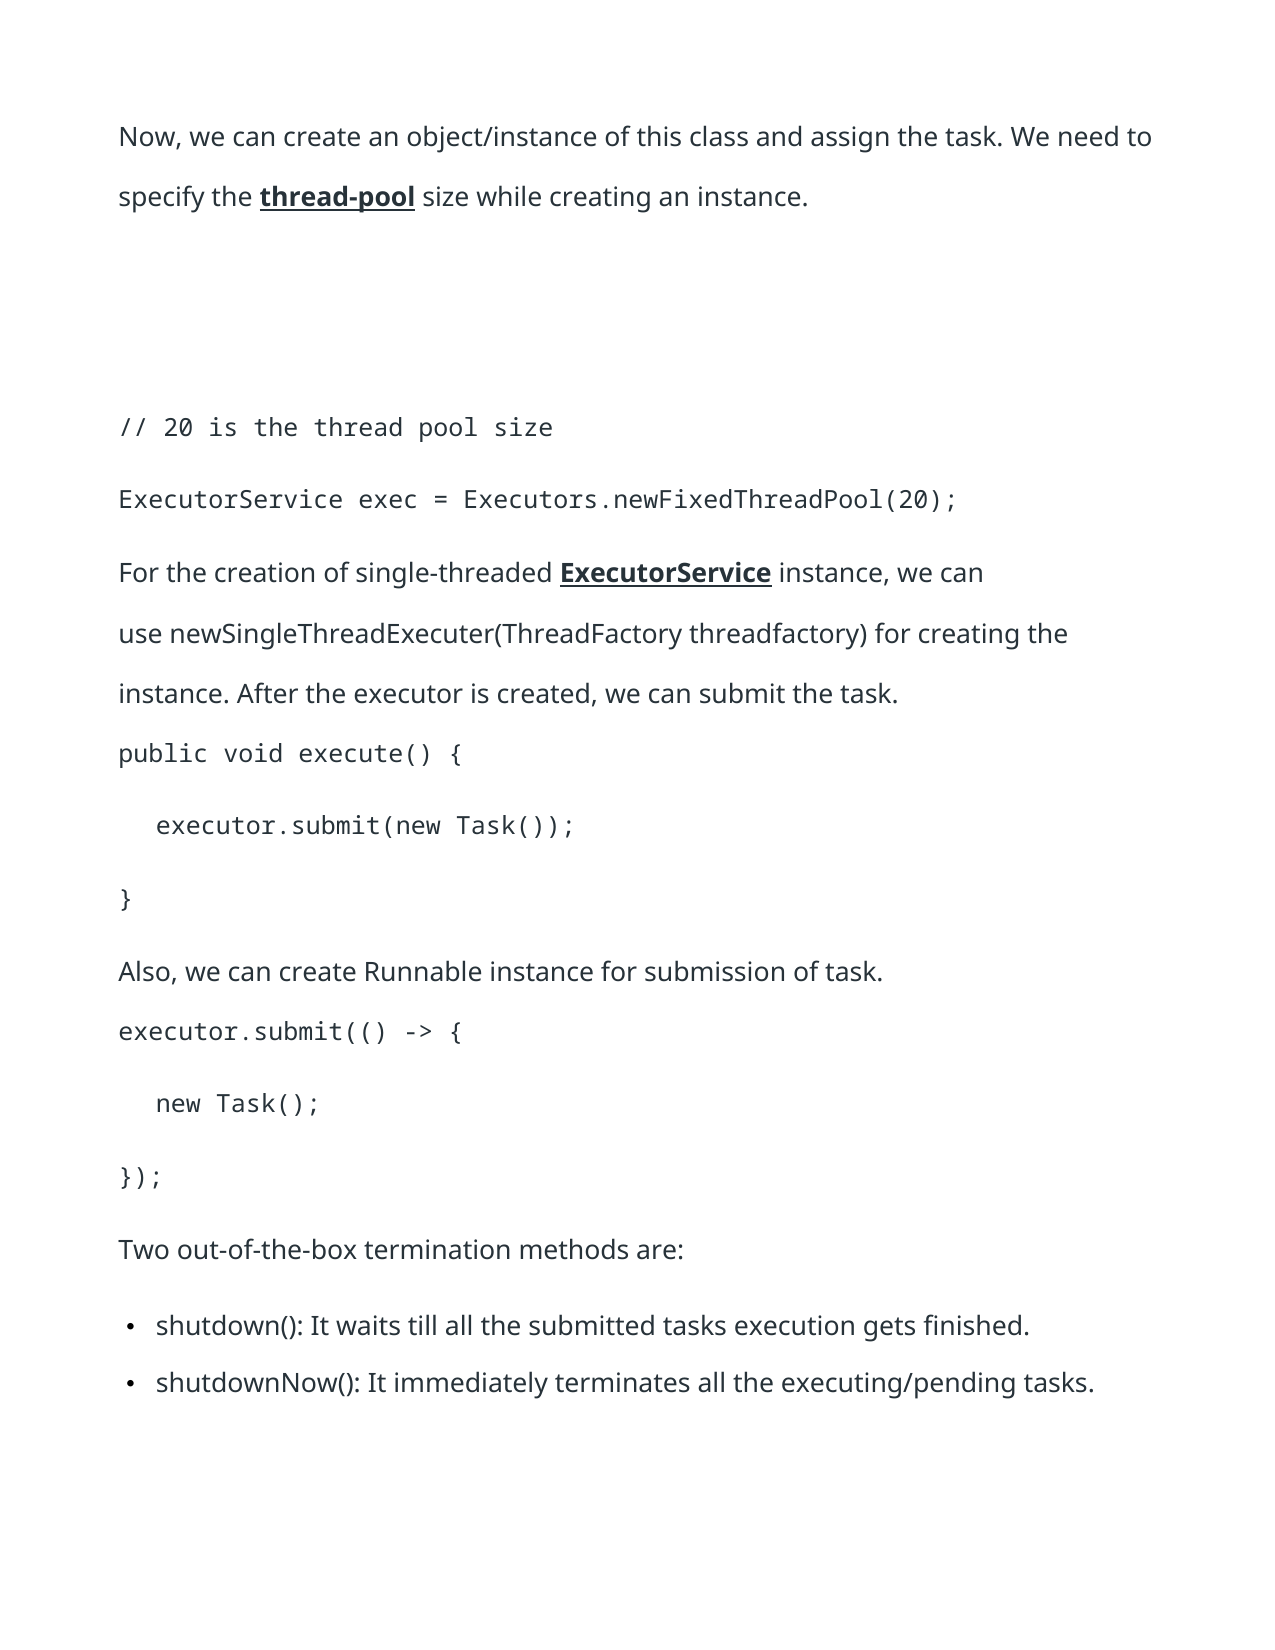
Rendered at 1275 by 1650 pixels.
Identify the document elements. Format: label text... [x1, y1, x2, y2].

text } [118, 880, 1157, 914]
text Two out-of-the-box termination methods are: [118, 1231, 1157, 1267]
text }); [118, 1158, 1157, 1192]
text // 20 is the thread pool size [118, 409, 1157, 443]
text public void execute() { [118, 735, 1157, 769]
text Now, we can create an object/instance of this class and assign the task. We need to specify the thread-pool size while creating an instance. [118, 118, 1157, 214]
text new Task(); [118, 1086, 1157, 1120]
text ExecutorService exec = Executors.newFixedThreadPool(20); [118, 482, 1157, 516]
list shutdown(): It waits till all the submitted tasks execution gets finished. [156, 1307, 1157, 1343]
list shutdownNow(): It immediately terminates all the executing/pending tasks. [156, 1364, 1157, 1400]
text For the creation of single-threaded ExecutorService instance, we can use newSingleThreadExecuter(ThreadFactory threadfactory) for creating the instance. After the executor is created, we can submit the task. [118, 554, 1157, 711]
text executor.submit(new Task()); [118, 808, 1157, 842]
text Also, we can create Runnable instance for submission of task. [118, 953, 1157, 989]
text executor.submit(() -> { [118, 1013, 1157, 1047]
